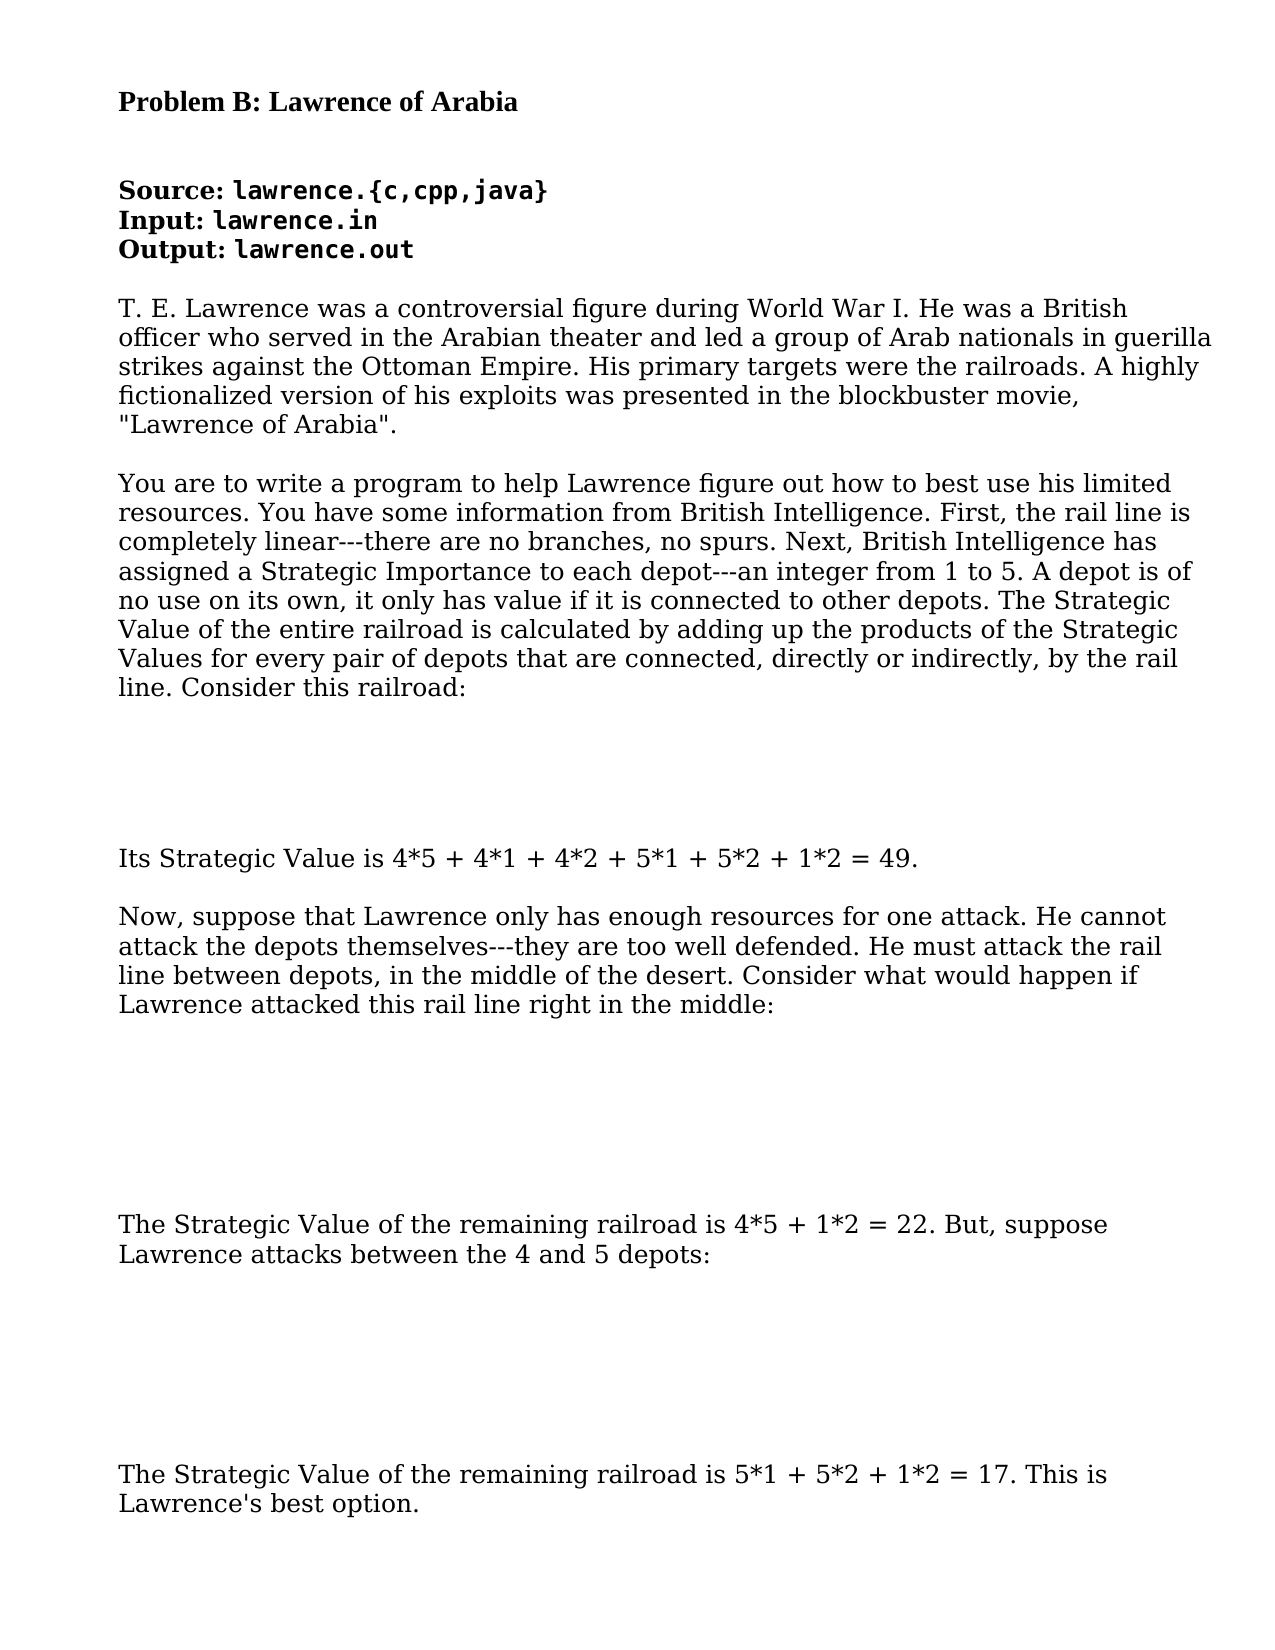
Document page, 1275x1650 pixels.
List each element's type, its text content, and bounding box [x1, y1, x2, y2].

text Now, suppose that Lawrence only has enough resources for one attack. He cannot attack the depots themselves---they are too well defended. He must attack the rail line between depots, in the middle of the desert. Consider what would happen if Lawrence attacked this rail line right in the middle: [118, 903, 1216, 1019]
text Source: lawrence.{c,cpp,java} Input: lawrence.in Output: lawrence.out [118, 147, 1216, 264]
text T. E. Lawrence was a controversial figure during World War I. He was a British officer who served in the Arabian theater and led a group of Arab nationals in guerilla strikes against the Ottoman Empire. His primary targets were the railroads. A highly fictionalized version of his exploits was presented in the blockbuster movie, "Lawrence of Arabia". [118, 294, 1216, 440]
text The Strategic Value of the remaining railroad is 4*5 + 1*2 = 22. But, suppose Lawrence attacks between the 4 and 5 depots: [118, 1211, 1216, 1269]
text Its Strategic Value is 4*5 + 4*1 + 4*2 + 5*1 + 5*2 + 1*2 = 49. [118, 844, 1216, 873]
subtitle Problem B: Lawrence of Arabia [118, 84, 1216, 118]
text The Strategic Value of the remaining railroad is 5*1 + 5*2 + 1*2 = 17. This is Lawrence's best option. [118, 1461, 1216, 1519]
text You are to write a program to help Lawrence figure out how to best use his limited resources. You have some information from British Intelligence. First, the rail line is completely linear---there are no branches, no spurs. Next, British Intelligence has assigned a Strategic Importance to each depot---an integer from 1 to 5. A depot is of no use on its own, it only has value if it is connected to other depots. The Strategic Value of the entire railroad is calculated by adding up the products of the Strategic Values for every pair of depots that are connected, directly or indirectly, by the rail line. Consider this railroad: [118, 469, 1216, 702]
